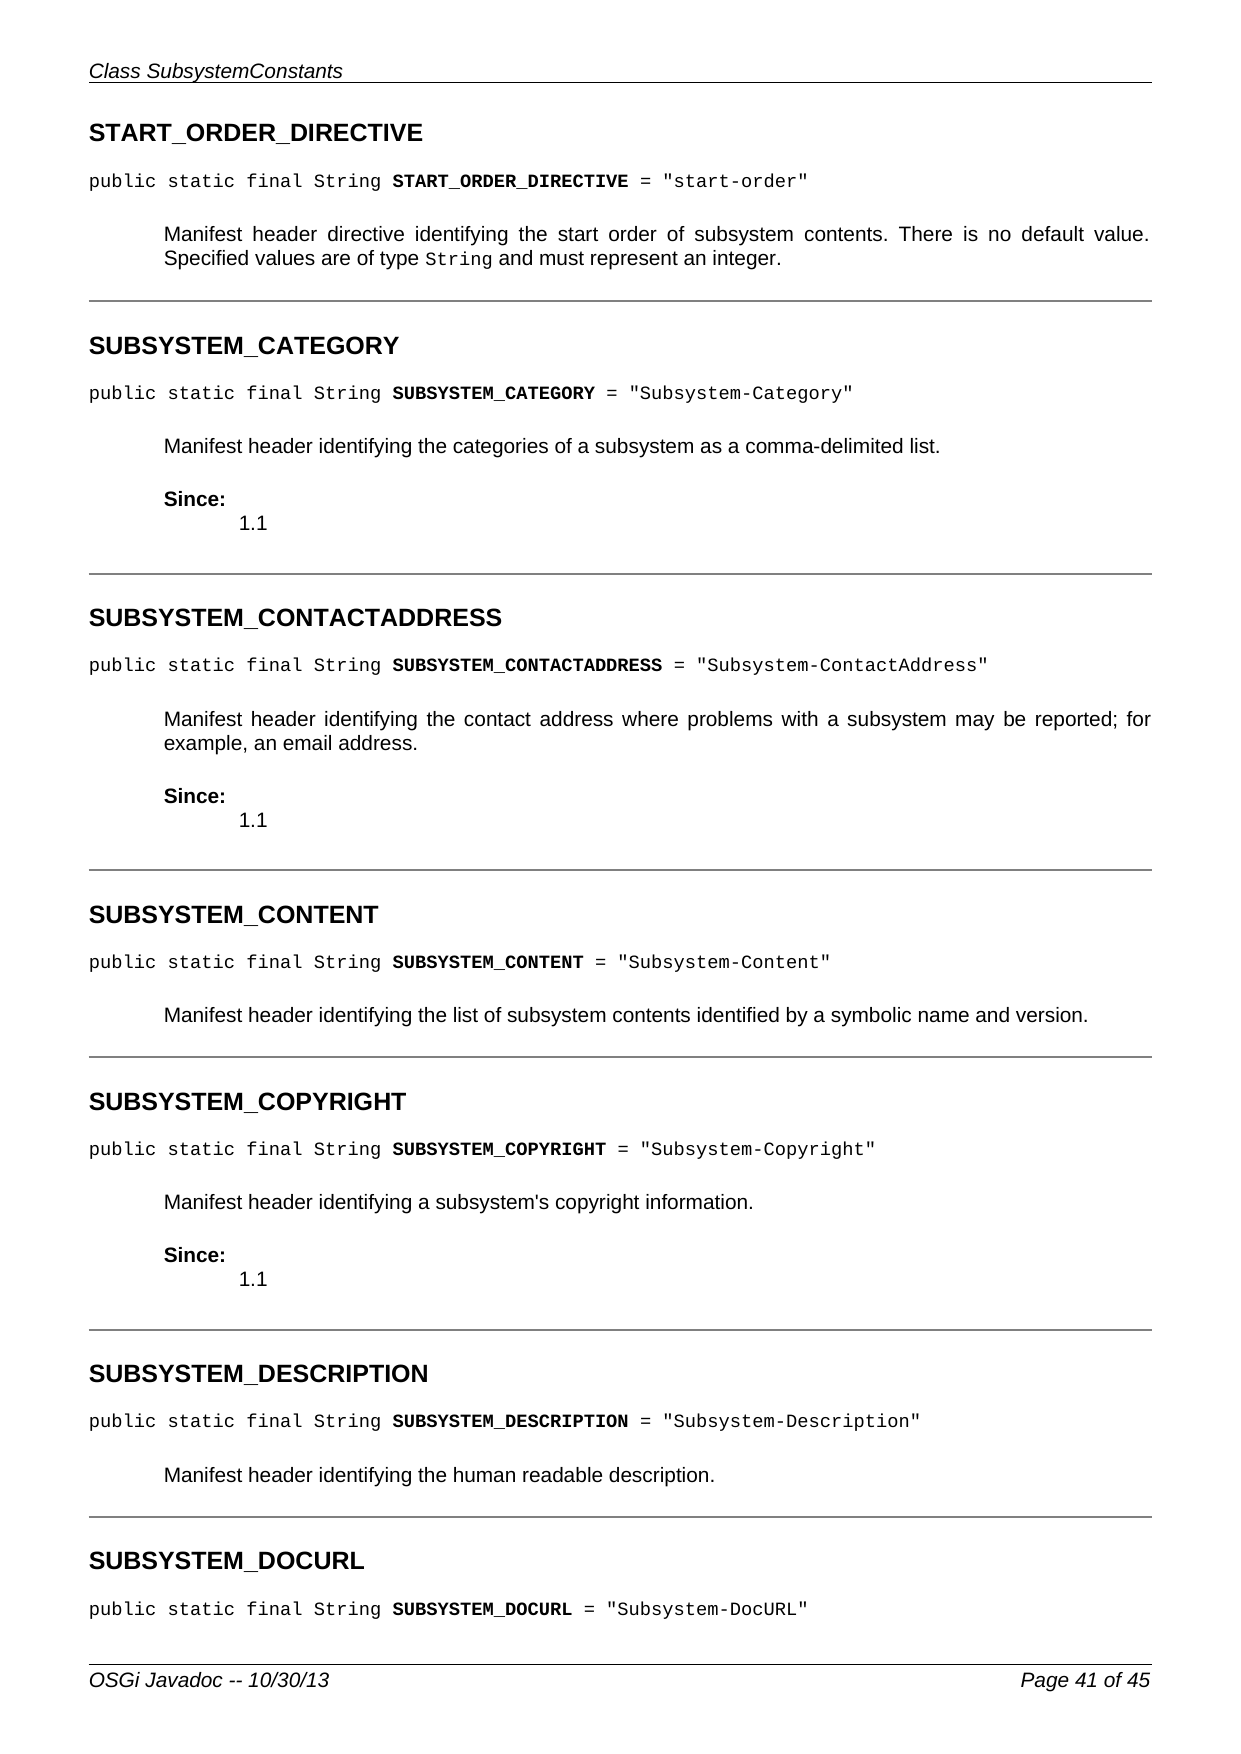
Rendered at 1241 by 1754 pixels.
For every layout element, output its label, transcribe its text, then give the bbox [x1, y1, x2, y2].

text Manifest header identifying the categories of a subsystem as a comma-delimited list. [163, 434, 1152, 458]
subtitle SUBSYSTEM_CATEGORY [88, 331, 1152, 359]
text Manifest header identifying a subsystem's copyright information. [163, 1190, 1152, 1214]
text Manifest header directive identifying the start order of subsystem contents. There is no default value. Specified values are of type String and must represent an integer. [163, 222, 1152, 271]
text 1.1 [238, 808, 1152, 832]
text public static final String SUBSYSTEM_DOCURL = "Subsystem-DocURL" [88, 1599, 1152, 1621]
text public static final String SUBSYSTEM_COPYRIGHT = "Subsystem-Copyright" [88, 1140, 1152, 1161]
subtitle SUBSYSTEM_CONTENT [88, 900, 1152, 928]
text Since: [163, 1243, 1152, 1267]
text Since: [163, 784, 1152, 808]
text Manifest header identifying the contact address where problems with a subsystem may be reported; for example, an email address. [163, 707, 1152, 754]
text Manifest header identifying the human readable description. [163, 1463, 1152, 1487]
text public static final String SUBSYSTEM_CONTENT = "Subsystem-Content" [88, 953, 1152, 974]
text 1.1 [238, 511, 1152, 535]
text Manifest header identifying the list of subsystem contents identified by a symbolic name and version. [163, 1003, 1152, 1027]
subtitle SUBSYSTEM_DOCURL [88, 1546, 1152, 1575]
text public static final String SUBSYSTEM_DESCRIPTION = "Subsystem-Description" [88, 1412, 1152, 1433]
text public static final String SUBSYSTEM_CATEGORY = "Subsystem-Category" [88, 383, 1152, 405]
text Since: [163, 487, 1152, 511]
text 1.1 [238, 1267, 1152, 1291]
text public static final String START_ORDER_DIRECTIVE = "start-order" [88, 171, 1152, 193]
subtitle SUBSYSTEM_CONTACTADDRESS [88, 603, 1152, 632]
subtitle START_ORDER_DIRECTIVE [88, 118, 1152, 147]
text public static final String SUBSYSTEM_CONTACTADDRESS = "Subsystem-ContactAddress" [88, 656, 1152, 677]
subtitle SUBSYSTEM_COPYRIGHT [88, 1087, 1152, 1116]
subtitle SUBSYSTEM_DESCRIPTION [88, 1359, 1152, 1388]
